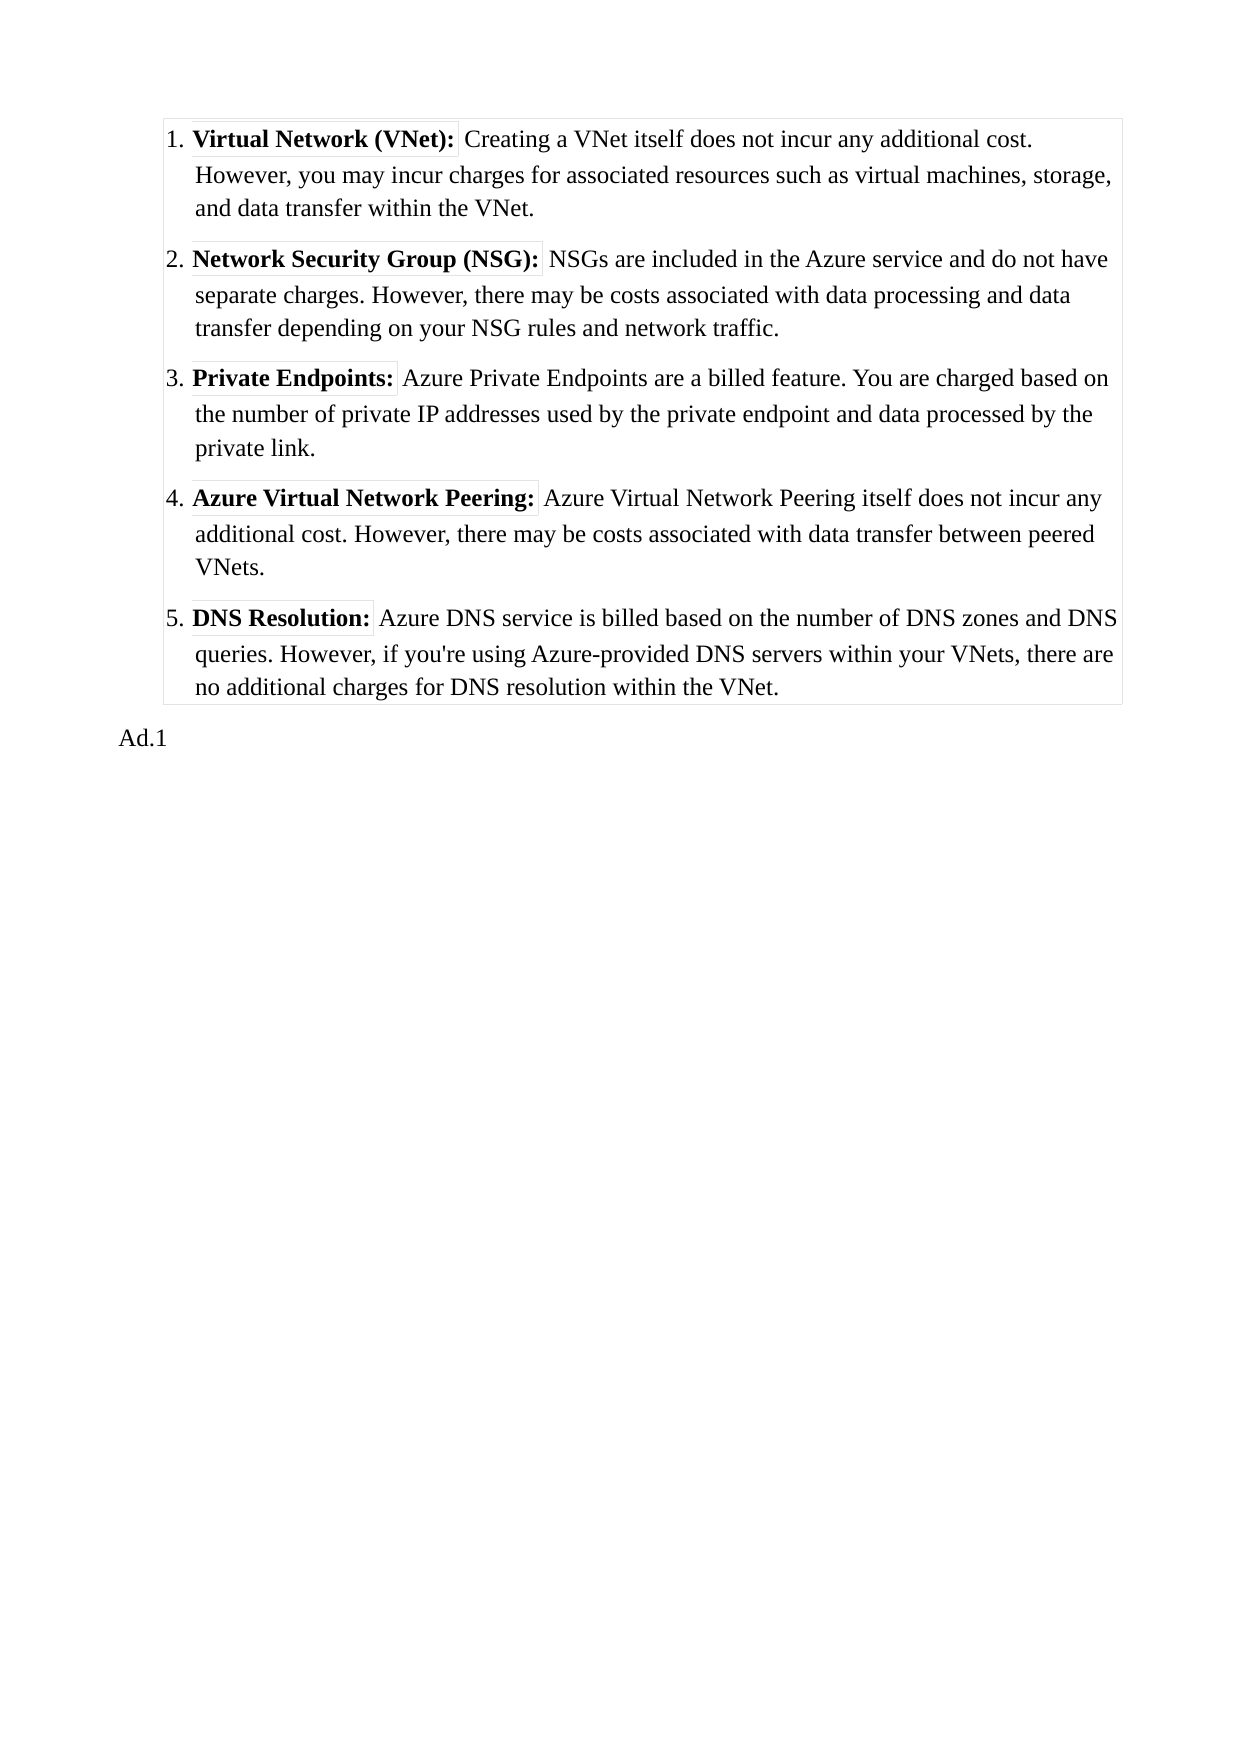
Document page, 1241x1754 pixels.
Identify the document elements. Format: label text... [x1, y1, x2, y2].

list Network Security Group (NSG): NSGs are included in the Azure service and do not have separate charges. However, there may be costs associated with data processing and data transfer depending on your NSG rules and network traffic. [164, 238, 1122, 342]
list DNS Resolution: Azure DNS service is billed based on the number of DNS zones and DNS queries. However, if you're using Azure-provided DNS servers within your VNets, there are no additional charges for DNS resolution within the VNet. [164, 597, 1122, 704]
text Ad.1 [118, 723, 1122, 751]
list Private Endpoints: Azure Private Endpoints are a billed feature. You are charged based on the number of private IP addresses used by the private endpoint and data processed by the private link. [164, 357, 1122, 461]
list Virtual Network (VNet): Creating a VNet itself does not incur any additional cost. However, you may incur charges for associated resources such as virtual machines, storage, and data transfer within the VNet. [164, 119, 1122, 222]
list Azure Virtual Network Peering: Azure Virtual Network Peering itself does not incur any additional cost. However, there may be costs associated with data transfer between peered VNets. [164, 477, 1122, 581]
